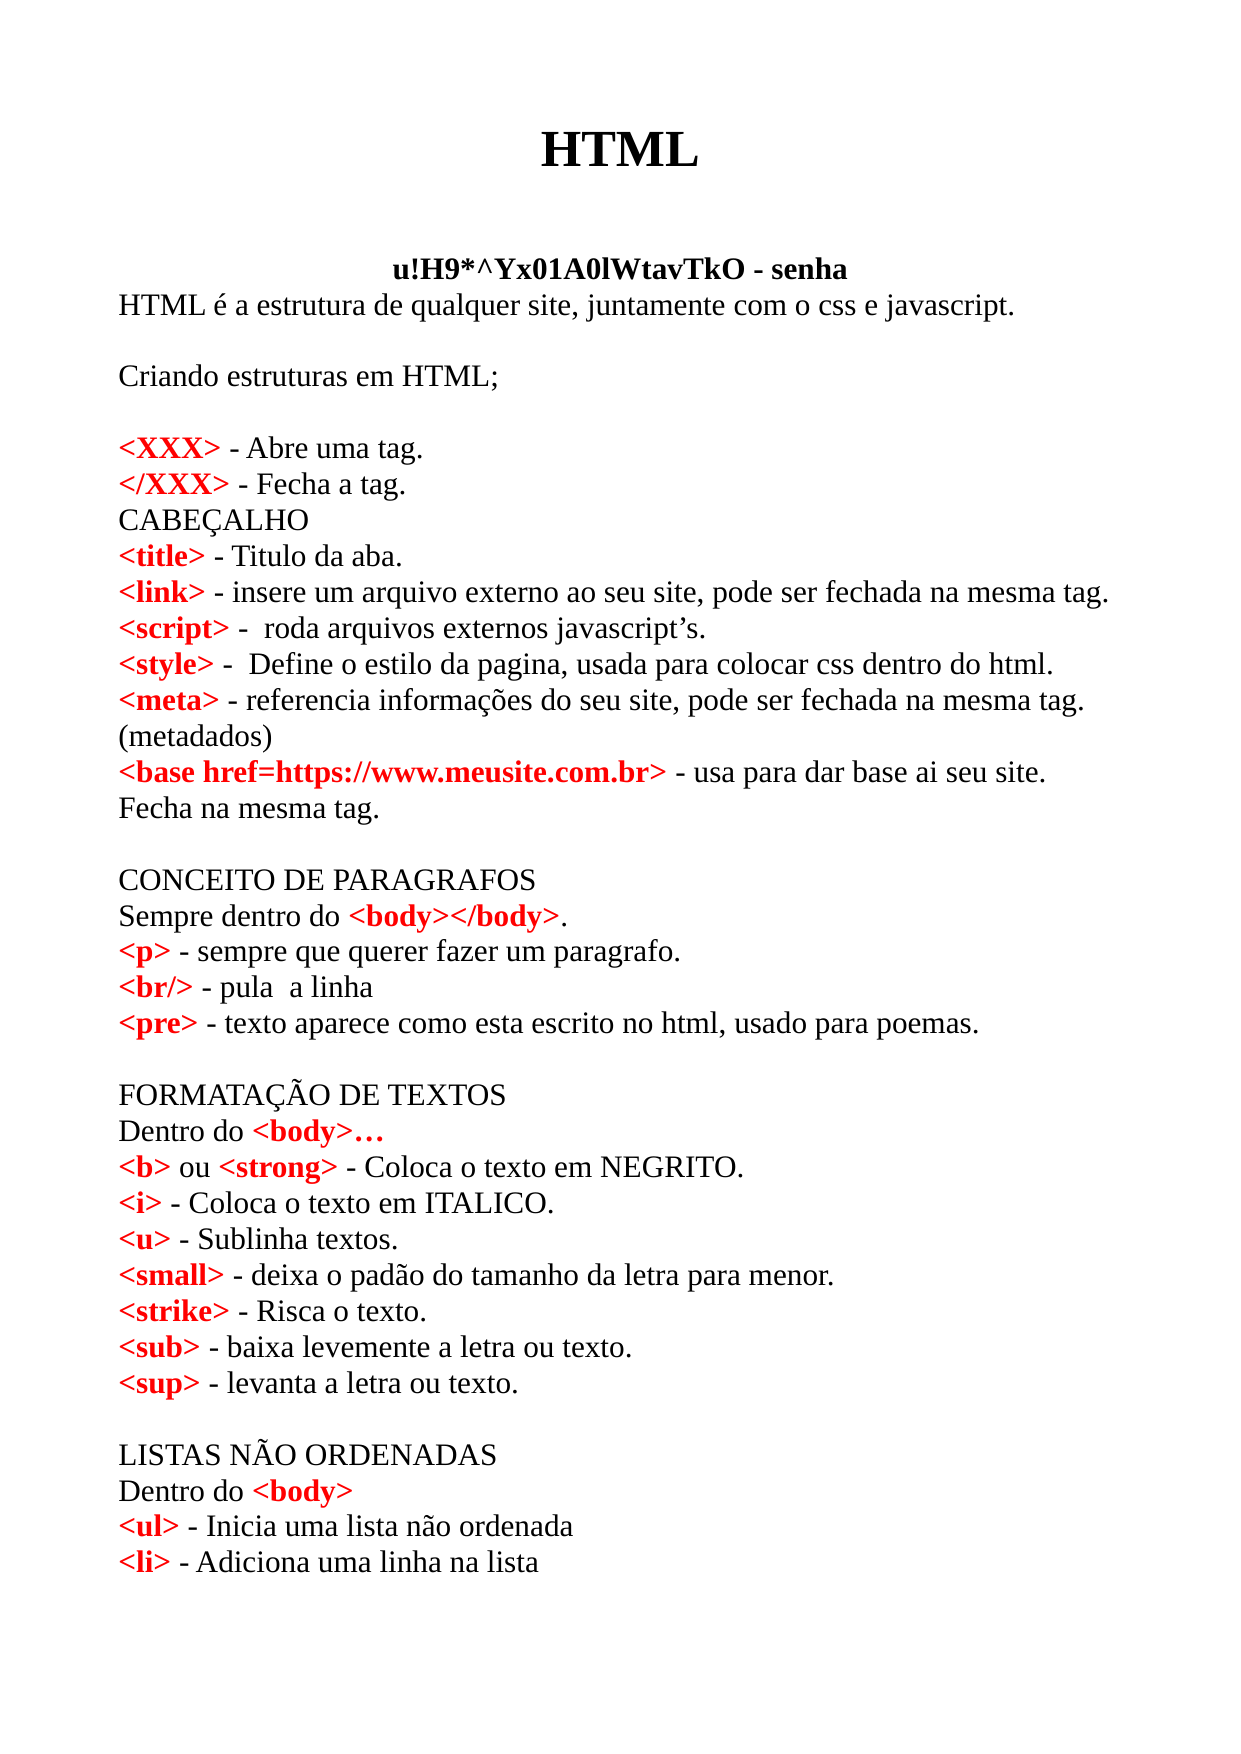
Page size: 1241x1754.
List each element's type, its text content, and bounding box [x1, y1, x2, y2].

text <link> - insere um arquivo externo ao seu site, pode ser fechada na mesma tag. [118, 573, 1122, 609]
text <small> - deixa o padão do tamanho da letra para menor. [118, 1256, 1122, 1292]
text <b> ou <strong> - Coloca o texto em NEGRITO. [118, 1148, 1122, 1184]
text <title> - Titulo da aba. [118, 537, 1122, 573]
text <XXX> - Abre uma tag. [118, 429, 1122, 466]
text <style> - Define o estilo da pagina, usada para colocar css dentro do html. [118, 645, 1122, 681]
text <sup> - levanta a letra ou texto. [118, 1364, 1122, 1400]
text Sempre dentro do <body></body>. [118, 897, 1122, 933]
text <u> - Sublinha textos. [118, 1220, 1122, 1256]
text FORMATAÇÃO DE TEXTOS [118, 1076, 1122, 1112]
text <ul> - Inicia uma lista não ordenada [118, 1508, 1122, 1544]
text HTML [118, 118, 1122, 178]
text CABEÇALHO [118, 501, 1122, 537]
text </XXX> - Fecha a tag. [118, 466, 1122, 501]
text <br/> - pula a linha [118, 969, 1122, 1004]
text Dentro do <body>… [118, 1112, 1122, 1148]
text Criando estruturas em HTML; [118, 358, 1122, 394]
text Dentro do <body> [118, 1472, 1122, 1508]
text <p> - sempre que querer fazer um paragrafo. [118, 933, 1122, 969]
text <pre> - texto aparece como esta escrito no html, usado para poemas. [118, 1004, 1122, 1041]
text HTML é a estrutura de qualquer site, juntamente com o css e javascript. [118, 286, 1122, 322]
text CONCEITO DE PARAGRAFOS [118, 861, 1122, 897]
text <sub> - baixa levemente a letra ou texto. [118, 1328, 1122, 1364]
text <base href=https://www.meusite.com.br> - usa para dar base ai seu site. Fecha na mesma tag. [118, 753, 1122, 825]
text LISTAS NÃO ORDENADAS [118, 1436, 1122, 1472]
text <strike> - Risca o texto. [118, 1292, 1122, 1328]
text <meta> - referencia informações do seu site, pode ser fechada na mesma tag.(metadados) [118, 681, 1122, 753]
text <li> - Adiciona uma linha na lista [118, 1544, 1122, 1579]
text <script> - roda arquivos externos javascript’s. [118, 609, 1122, 645]
text u!H9*^Yx01A0lWtavTkO - senha [118, 250, 1122, 286]
text <i> - Coloca o texto em ITALICO. [118, 1184, 1122, 1220]
